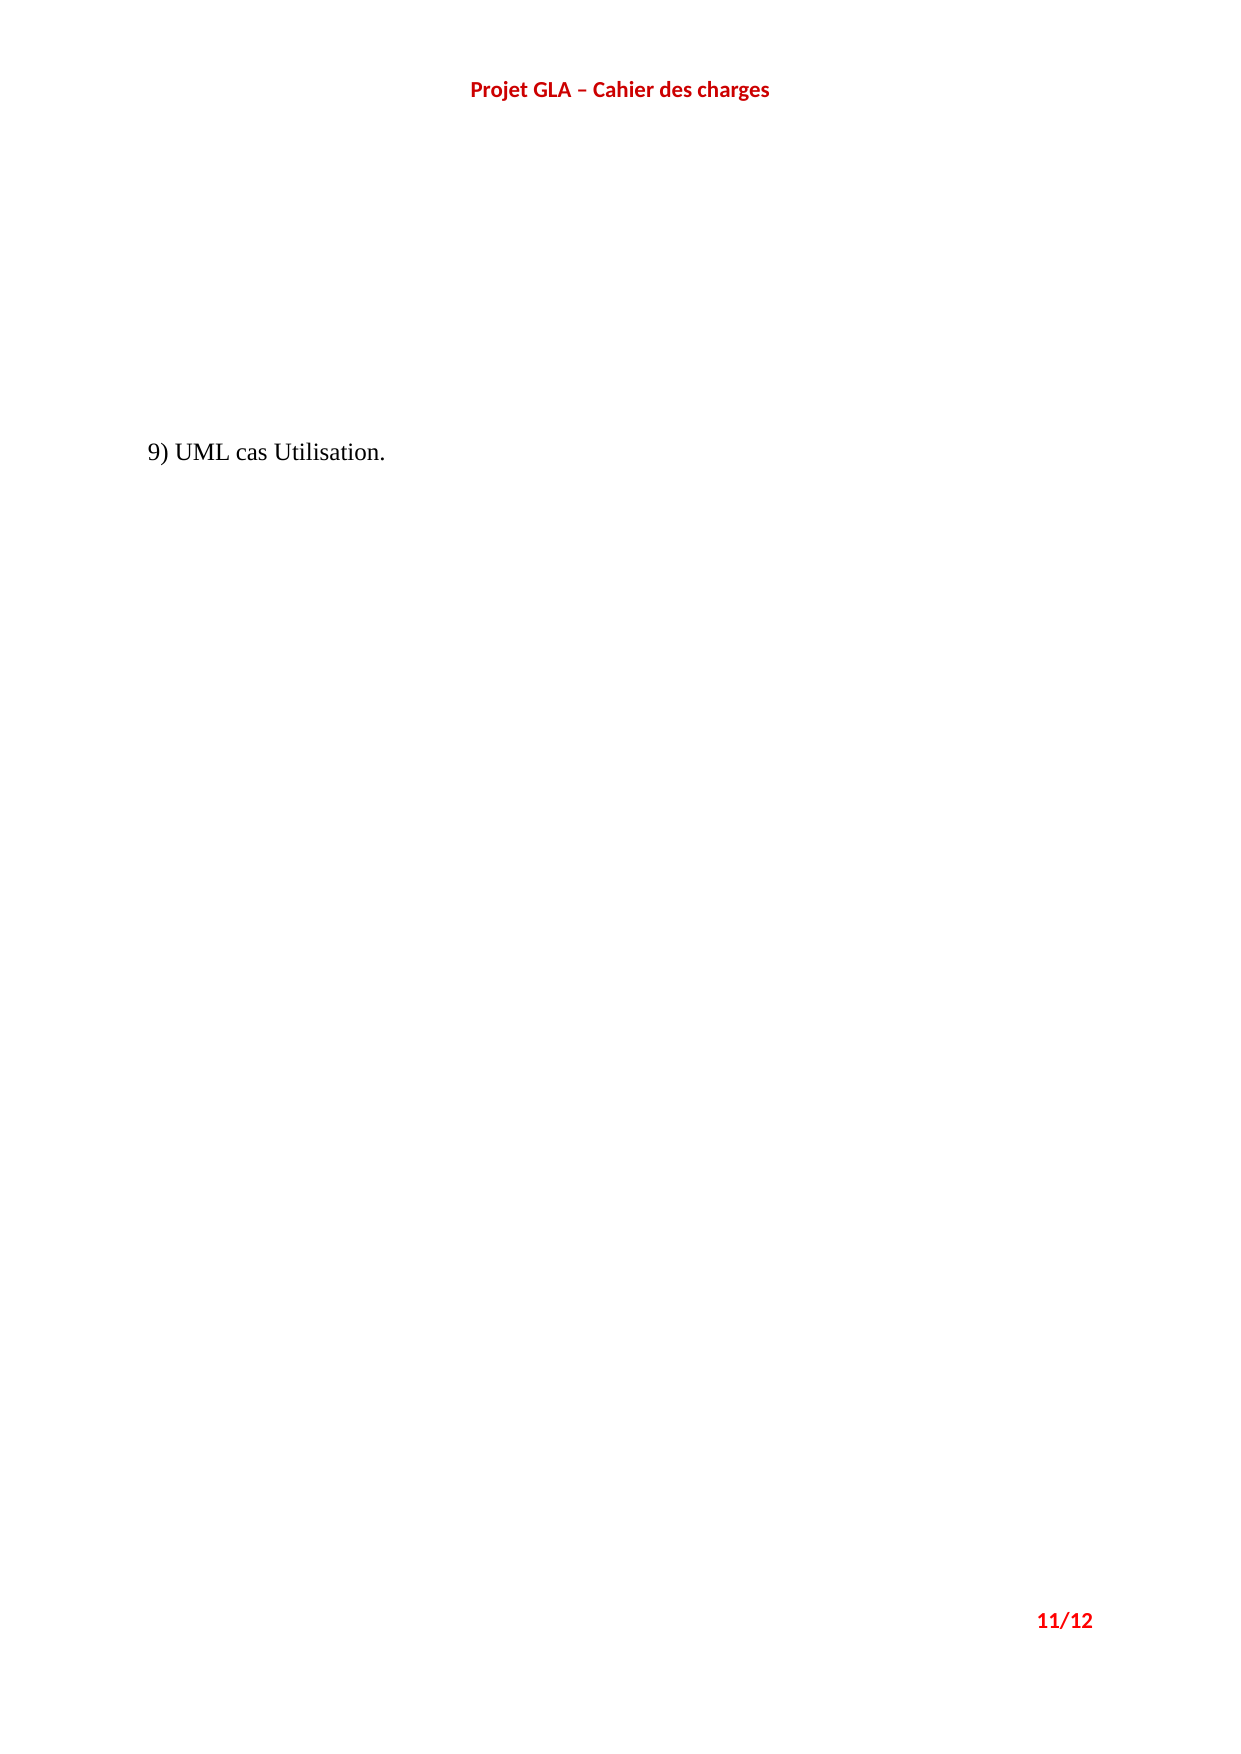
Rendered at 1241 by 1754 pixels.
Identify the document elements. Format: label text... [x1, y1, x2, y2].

text 9) UML cas Utilisation. [148, 437, 1093, 466]
